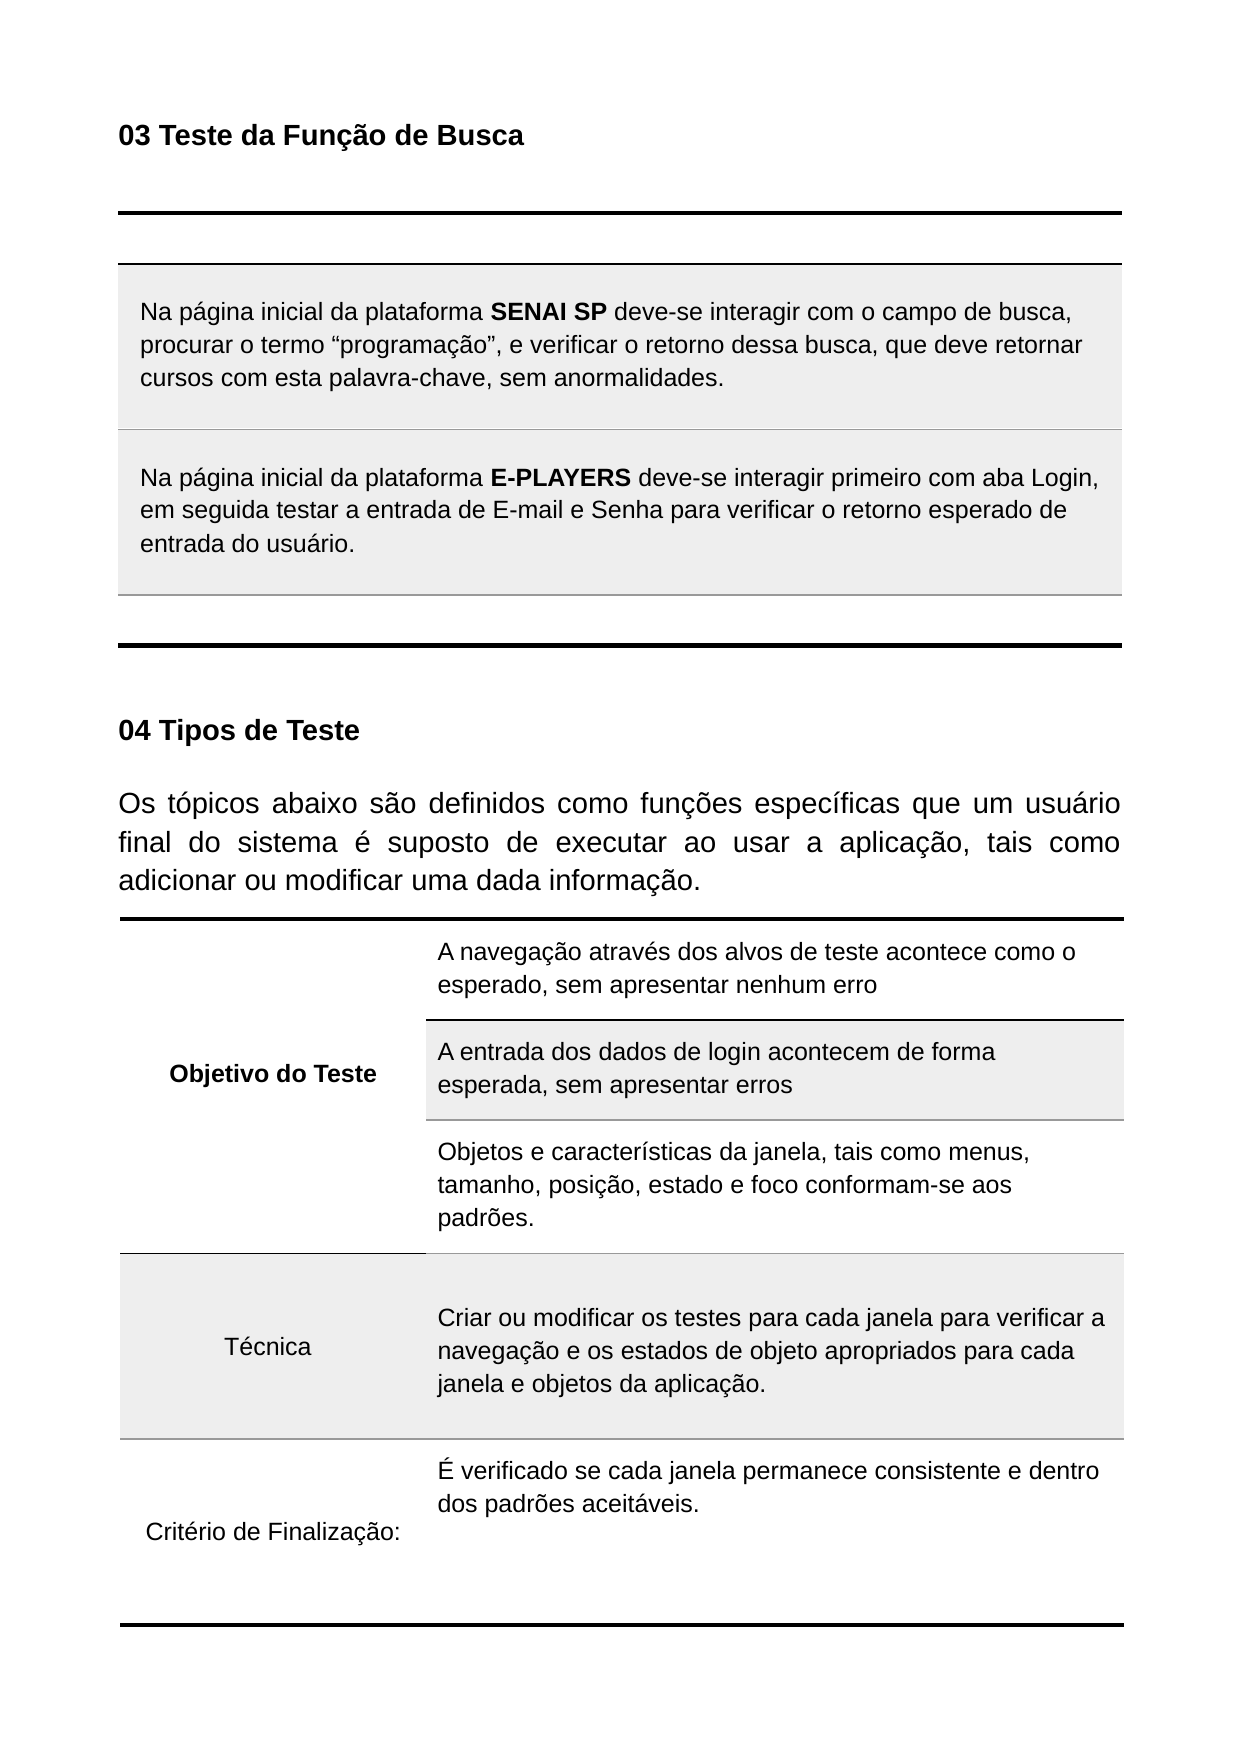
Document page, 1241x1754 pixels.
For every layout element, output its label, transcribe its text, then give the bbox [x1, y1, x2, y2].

table_cell É verificado se cada janela permanece consistente e dentro dos padrões aceitáveis. [426, 1440, 1124, 1623]
table_cell Na página inicial da plataforma SENAI SP deve-se interagir com o campo de busca, procurar o termo “programação”, e verificar o retorno dessa busca, que deve retornar cursos com esta palavra-chave, sem anormalidades. [118, 265, 1122, 428]
table_cell Objetos e características da janela, tais como menus, tamanho, posição, estado e foco conformam-se aos padrões. [426, 1121, 1124, 1252]
table_header [118, 215, 1122, 263]
table_cell Na página inicial da plataforma E-PLAYERS deve-se interagir primeiro com aba Login, em seguida testar a entrada de E-mail e Senha para verificar o retorno esperado de entrada do usuário. [118, 430, 1122, 594]
table_cell Critério de Finalização: [120, 1440, 426, 1623]
subtitle 03 Teste da Função de Busca [118, 118, 1122, 152]
table_cell Técnica [120, 1254, 426, 1438]
table_cell Criar ou modificar os testes para cada janela para verificar a navegação e os estados de objeto apropriados para cada janela e objetos da aplicação. [426, 1254, 1124, 1438]
table_header A navegação através dos alvos de teste acontece como o esperado, sem apresentar nenhum erro [426, 921, 1124, 1019]
table_cell [118, 596, 1122, 643]
subtitle 04 Tipos de Teste [118, 713, 1122, 747]
text Os tópicos abaixo são definidos como funções específicas que um usuário final do sistema é suposto de executar ao usar a aplicação, tais como adicionar ou modificar uma dada informação. [118, 786, 1122, 897]
table_cell A entrada dos dados de login acontecem de forma esperada, sem apresentar erros [426, 1021, 1124, 1119]
table_header Objetivo do Teste [120, 921, 426, 1252]
